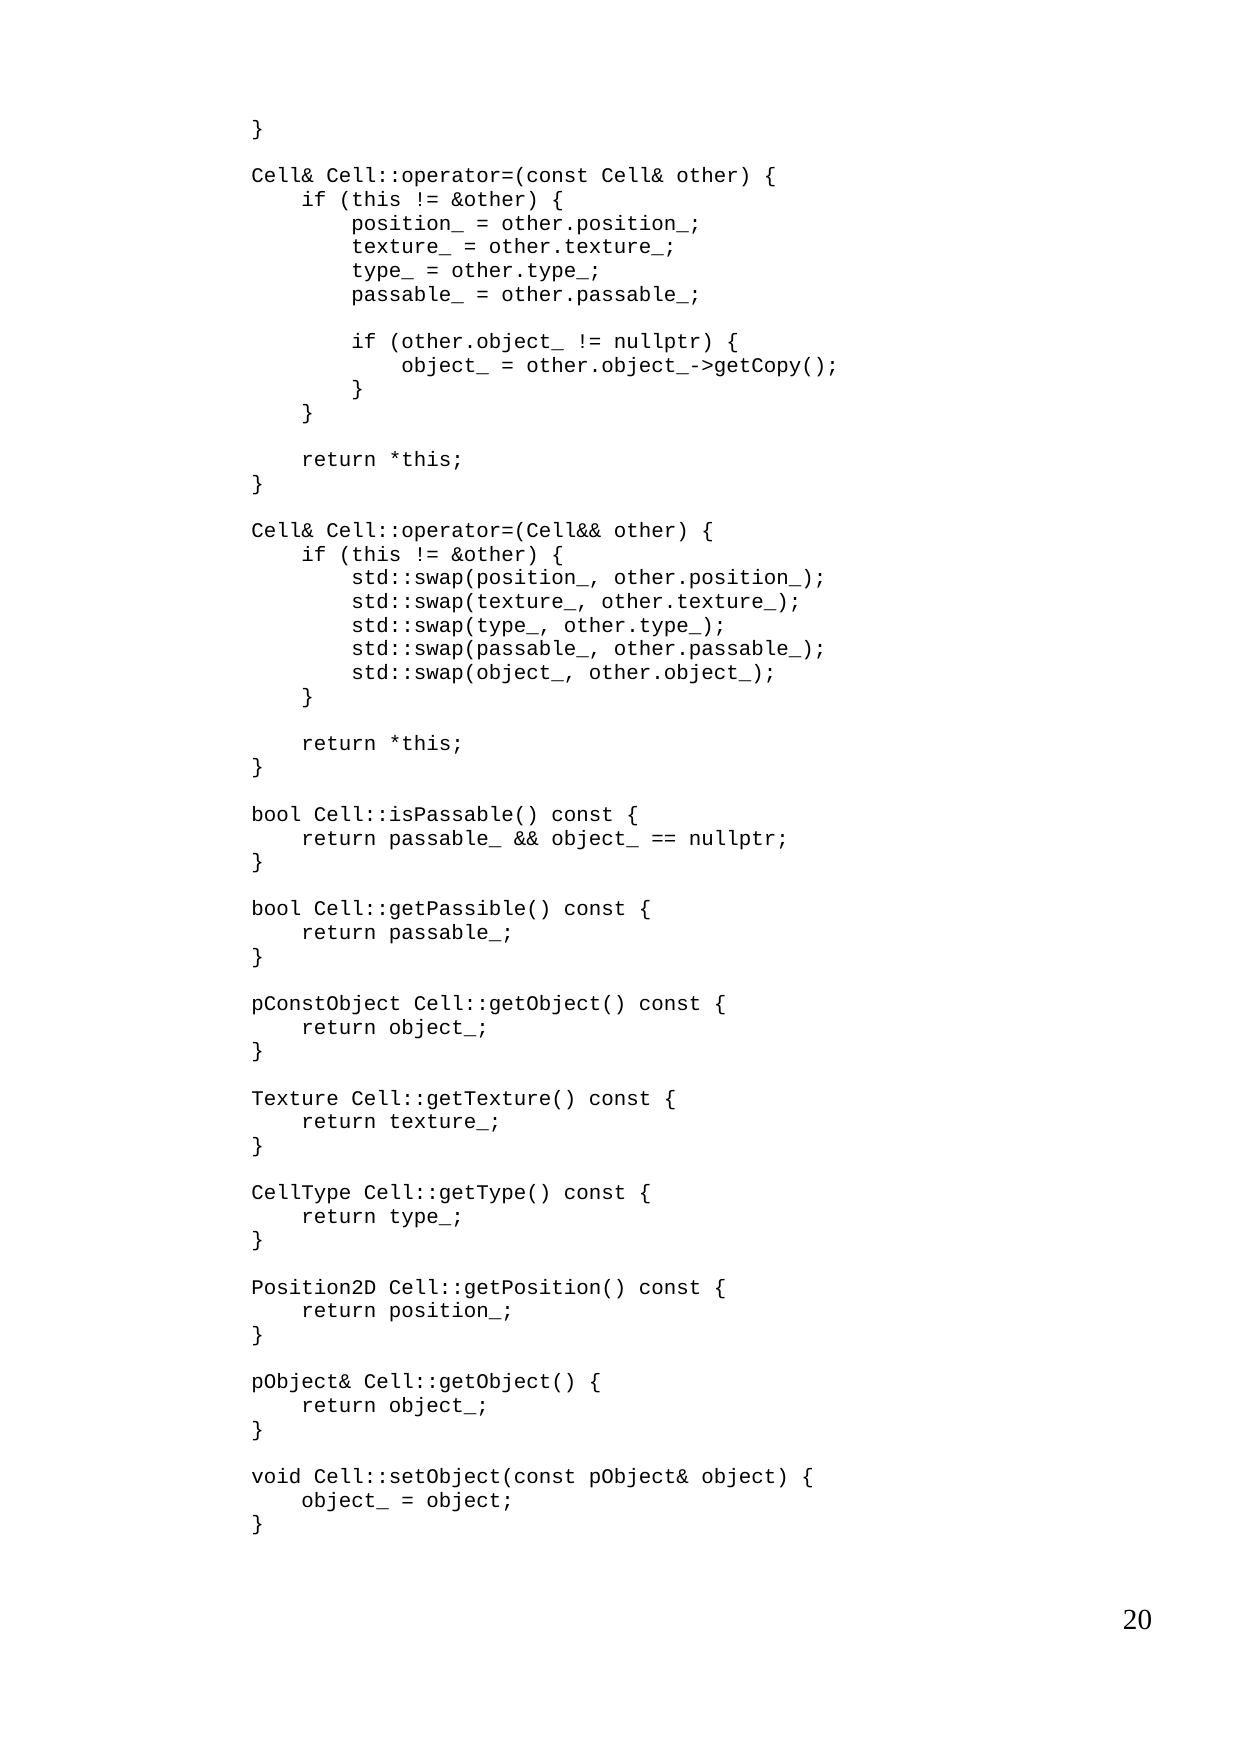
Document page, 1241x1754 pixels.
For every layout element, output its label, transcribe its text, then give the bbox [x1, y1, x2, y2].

text CellType Cell::getType() const { [177, 1182, 1152, 1206]
text } [177, 1040, 1152, 1064]
text std::swap(type_, other.type_); [177, 615, 1152, 638]
text } [177, 1419, 1152, 1442]
text return passable_; [177, 922, 1152, 946]
text Cell& Cell::operator=(const Cell& other) { [177, 165, 1152, 189]
text } [177, 686, 1152, 709]
text } [177, 851, 1152, 875]
text return *this; [177, 733, 1152, 757]
text } [177, 1513, 1152, 1537]
text object_ = other.object_->getCopy(); [177, 354, 1152, 378]
text object_ = object; [177, 1489, 1152, 1513]
text return passable_ && object_ == nullptr; [177, 827, 1152, 851]
text bool Cell::isPassable() const { [177, 804, 1152, 827]
text } [177, 378, 1152, 402]
text } [177, 118, 1152, 142]
text return type_; [177, 1206, 1152, 1229]
text position_ = other.position_; [177, 213, 1152, 236]
text return texture_; [177, 1111, 1152, 1135]
text if (this != &other) { [177, 544, 1152, 567]
text bool Cell::getPassible() const { [177, 898, 1152, 922]
text std::swap(position_, other.position_); [177, 567, 1152, 591]
text return object_; [177, 1395, 1152, 1419]
text return object_; [177, 1017, 1152, 1040]
text void Cell::setObject(const pObject& object) { [177, 1466, 1152, 1489]
text std::swap(passable_, other.passable_); [177, 638, 1152, 662]
text Position2D Cell::getPosition() const { [177, 1277, 1152, 1300]
text } [177, 757, 1152, 780]
text std::swap(texture_, other.texture_); [177, 591, 1152, 615]
text passable_ = other.passable_; [177, 284, 1152, 307]
text type_ = other.type_; [177, 260, 1152, 284]
text } [177, 473, 1152, 496]
text } [177, 1324, 1152, 1348]
text if (other.object_ != nullptr) { [177, 331, 1152, 354]
text } [177, 946, 1152, 969]
text } [177, 402, 1152, 426]
text std::swap(object_, other.object_); [177, 662, 1152, 686]
text texture_ = other.texture_; [177, 236, 1152, 260]
text if (this != &other) { [177, 189, 1152, 213]
text return position_; [177, 1300, 1152, 1324]
text } [177, 1135, 1152, 1158]
text return *this; [177, 449, 1152, 473]
text pConstObject Cell::getObject() const { [177, 993, 1152, 1017]
text Texture Cell::getTexture() const { [177, 1088, 1152, 1111]
text } [177, 1229, 1152, 1253]
text pObject& Cell::getObject() { [177, 1371, 1152, 1395]
text Cell& Cell::operator=(Cell&& other) { [177, 520, 1152, 544]
